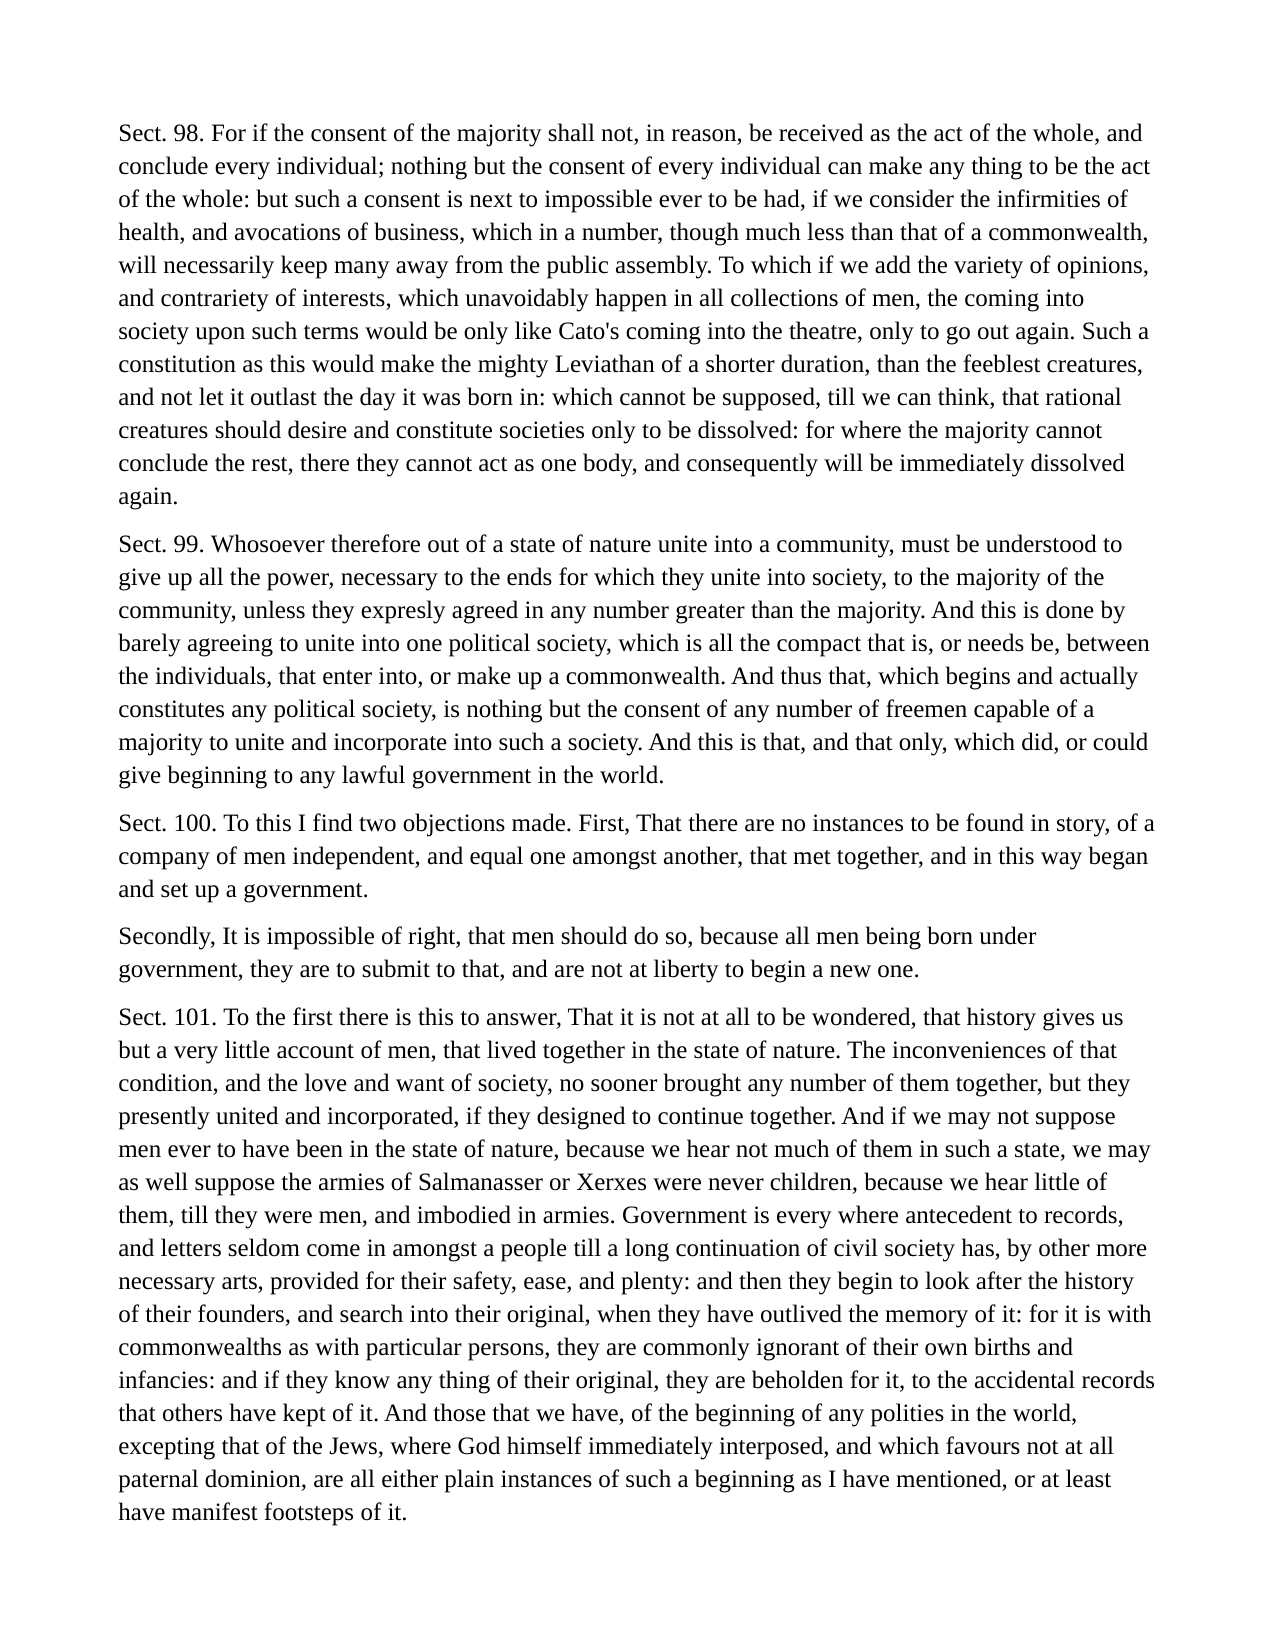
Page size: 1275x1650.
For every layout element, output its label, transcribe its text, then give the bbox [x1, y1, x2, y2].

text Secondly, It is impossible of right, that men should do so, because all men being born under government, they are to submit to that, and are not at liberty to begin a new one. [118, 921, 1157, 983]
text Sect. 99. Whosoever therefore out of a state of nature unite into a community, must be understood to give up all the power, necessary to the ends for which they unite into society, to the majority of the community, unless they expresly agreed in any number greater than the majority. And this is done by barely agreeing to unite into one political society, which is all the compact that is, or needs be, between the individuals, that enter into, or make up a commonwealth. And thus that, which begins and actually constitutes any political society, is nothing but the consent of any number of freemen capable of a majority to unite and incorporate into such a society. And this is that, and that only, which did, or could give beginning to any lawful government in the world. [118, 529, 1157, 789]
text Sect. 101. To the first there is this to answer, That it is not at all to be wondered, that history gives us but a very little account of men, that lived together in the state of nature. The inconveniences of that condition, and the love and want of society, no sooner brought any number of them together, but they presently united and incorporated, if they designed to continue together. And if we may not suppose men ever to have been in the state of nature, because we hear not much of them in such a state, we may as well suppose the armies of Salmanasser or Xerxes were never children, because we hear little of them, till they were men, and imbodied in armies. Government is every where antecedent to records, and letters seldom come in amongst a people till a long continuation of civil society has, by other more necessary arts, provided for their safety, ease, and plenty: and then they begin to look after the history of their founders, and search into their original, when they have outlived the memory of it: for it is with commonwealths as with particular persons, they are commonly ignorant of their own births and infancies: and if they know any thing of their original, they are beholden for it, to the accidental records that others have kept of it. And those that we have, of the beginning of any polities in the world, excepting that of the Jews, where God himself immediately interposed, and which favours not at all paternal dominion, are all either plain instances of such a beginning as I have mentioned, or at least have manifest footsteps of it. [118, 1002, 1157, 1526]
text Sect. 98. For if the consent of the majority shall not, in reason, be received as the act of the whole, and conclude every individual; nothing but the consent of every individual can make any thing to be the act of the whole: but such a consent is next to impossible ever to be had, if we consider the infirmities of health, and avocations of business, which in a number, though much less than that of a commonwealth, will necessarily keep many away from the public assembly. To which if we add the variety of opinions, and contrariety of interests, which unavoidably happen in all collections of men, the coming into society upon such terms would be only like Cato's coming into the theatre, only to go out again. Such a constitution as this would make the mighty Leviathan of a shorter duration, than the feeblest creatures, and not let it outlast the day it was born in: which cannot be supposed, till we can think, that rational creatures should desire and constitute societies only to be dissolved: for where the majority cannot conclude the rest, there they cannot act as one body, and consequently will be immediately dissolved again. [118, 118, 1157, 510]
text Sect. 100. To this I find two objections made. First, That there are no instances to be found in story, of a company of men independent, and equal one amongst another, that met together, and in this way began and set up a government. [118, 808, 1157, 902]
